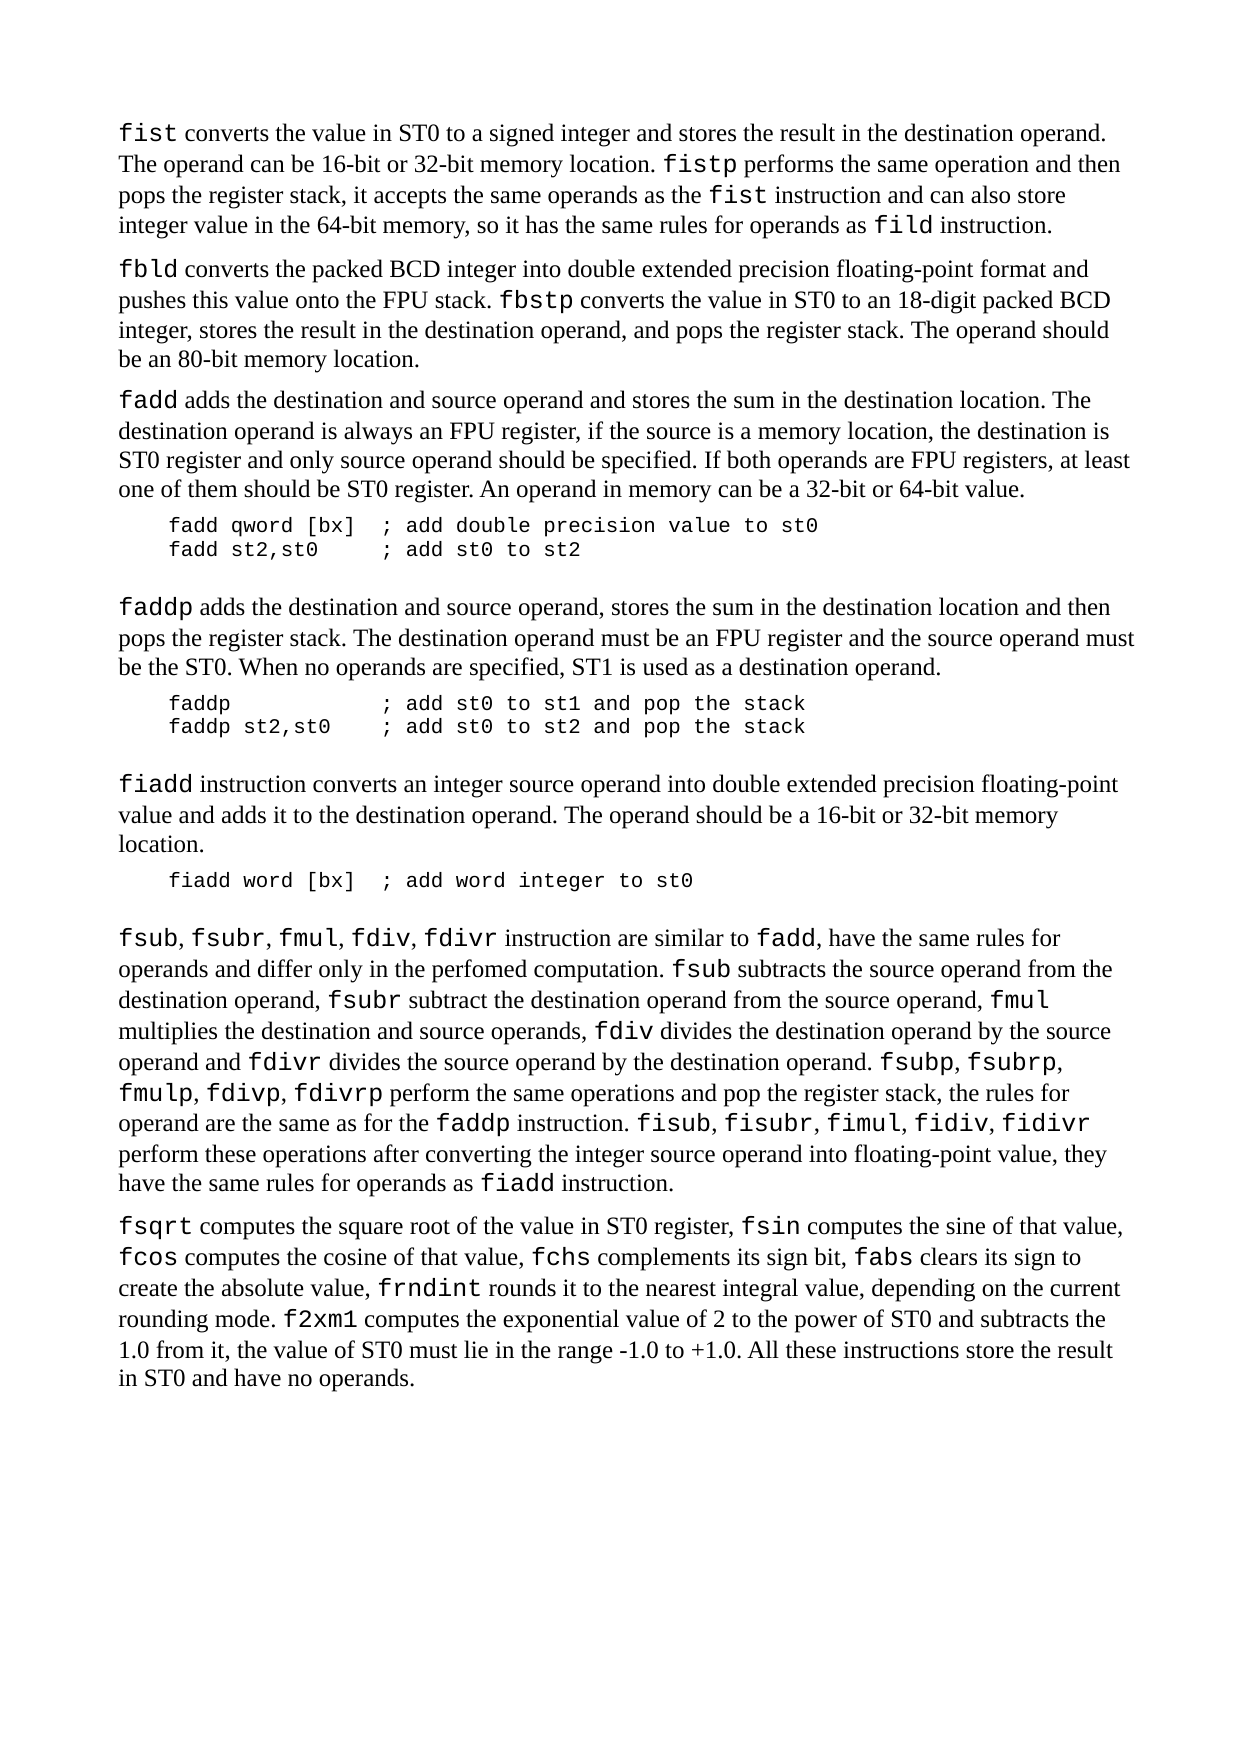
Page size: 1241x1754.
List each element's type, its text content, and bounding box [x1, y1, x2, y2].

text faddp ; add st0 to st1 and pop the stack [118, 693, 1137, 716]
text fadd qword [bx] ; add double precision value to st0 [118, 515, 1137, 539]
text fist converts the value in ST0 to a signed integer and stores the result in the destination operand. The operand can be 16-bit or 32-bit memory location. fistp performs the same operation and then pops the register stack, it accepts the same operands as the fist instruction and can also store integer value in the 64-bit memory, so it has the same rules for operands as fild instruction. [118, 118, 1137, 241]
text faddp adds the destination and source operand, stores the sum in the destination location and then pops the register stack. The destination operand must be an FPU register and the source operand must be the ST0. When no operands are specified, ST1 is used as a destination operand. [118, 592, 1137, 680]
text fadd st2,st0 ; add st0 to st2 [118, 539, 1137, 562]
text fiadd word [bx] ; add word integer to st0 [118, 870, 1137, 894]
text fsqrt computes the square root of the value in ST0 register, fsin computes the sine of that value, fcos computes the cosine of that value, fchs complements its sign bit, fabs clears its sign to create the absolute value, frndint rounds it to the nearest integral value, depending on the current rounding mode. f2xm1 computes the exponential value of 2 to the power of ST0 and subtracts the 1.0 from it, the value of ST0 must lie in the range -1.0 to +1.0. All these instructions store the result in ST0 and have no operands. [118, 1211, 1137, 1392]
text fiadd instruction converts an integer source operand into double extended precision floating-point value and adds it to the destination operand. The operand should be a 16-bit or 32-bit memory location. [118, 769, 1137, 858]
text fsub, fsubr, fmul, fdiv, fdivr instruction are similar to fadd, have the same rules for operands and differ only in the perfomed computation. fsub subtracts the source operand from the destination operand, fsubr subtract the destination operand from the source operand, fmul multiplies the destination and source operands, fdiv divides the destination operand by the source operand and fdivr divides the source operand by the destination operand. fsubp, fsubrp, fmulp, fdivp, fdivrp perform the same operations and pop the register stack, the rules for operand are the same as for the faddp instruction. fisub, fisubr, fimul, fidiv, fidivr perform these operations after converting the integer source operand into floating-point value, they have the same rules for operands as fiadd instruction. [118, 923, 1137, 1199]
text fbld converts the packed BCD integer into double extended precision floating-point format and pushes this value onto the FPU stack. fbstp converts the value in ST0 to an 18-digit packed BCD integer, stores the result in the destination operand, and pops the register stack. The operand should be an 80-bit memory location. [118, 254, 1137, 373]
text faddp st2,st0 ; add st0 to st2 and pop the stack [118, 716, 1137, 740]
text fadd adds the destination and source operand and stores the sum in the destination location. The destination operand is always an FPU register, if the source is a memory location, the destination is ST0 register and only source operand should be specified. If both operands are FPU registers, at least one of them should be ST0 register. An operand in memory can be a 32-bit or 64-bit value. [118, 386, 1137, 503]
